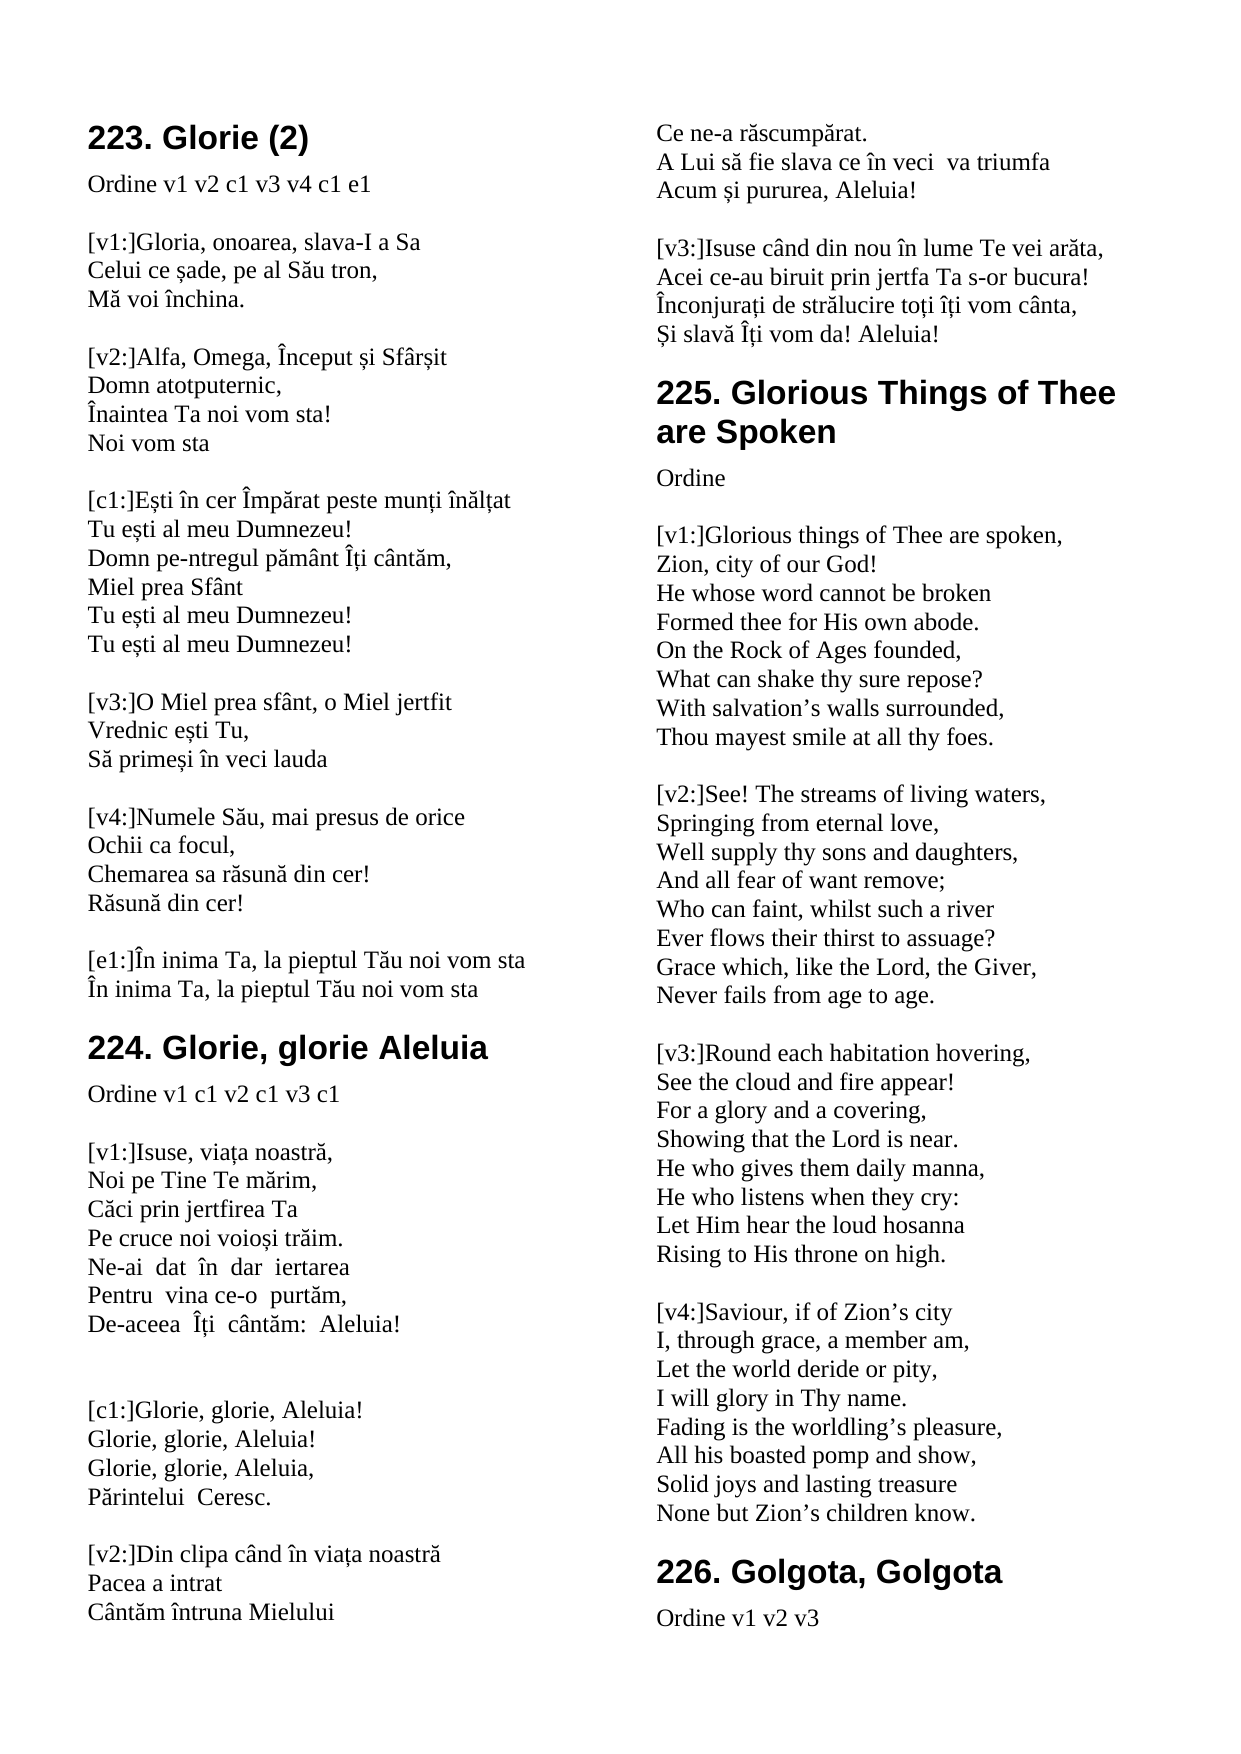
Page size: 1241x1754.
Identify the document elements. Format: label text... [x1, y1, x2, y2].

text Ordine [v1:]Glorious things of Thee are spoken, Zion, city of our God! He whose word cannot be broken Formed thee for His own abode. On the Rock of Ages founded, What can shake thy sure repose? With salvation’s walls surrounded, Thou mayest smile at all thy foes. [v2:]See! The streams of living waters, Springing from eternal love, Well supply thy sons and daughters, And all fear of want remove; Who can faint, whilst such a river Ever flows their thirst to assuage? Grace which, like the Lord, the Giver, Never fails from age to age. [v3:]Round each habitation hovering, See the cloud and fire appear! For a glory and a covering, Showing that the Lord is near. He who gives them daily manna, He who listens when they cry: Let Him hear the loud hosanna Rising to His throne on high. [v4:]Saviour, if of Zion’s city I, through grace, a member am, Let the world deride or pity, I will glory in Thy name. Fading is the worldling’s pleasure, All his boasted pomp and show, Solid joys and lasting treasure None but Zion’s children know. [656, 463, 1166, 1527]
text Ordine v1 v2 v3 [656, 1603, 1166, 1632]
subtitle 224. Glorie, glorie Aleluia [87, 1028, 597, 1067]
subtitle 226. Golgota, Golgota [656, 1552, 1166, 1590]
text Ce ne-a răscumpărat. A Lui să fie slava ce în veci va triumfa Acum și pururea, Aleluia! [v3:]Isuse când din nou în lume Te vei arăta, Acei ce-au biruit prin jertfa Ta s-or bucura! Înconjurați de strălucire toți îți vom cânta, Și slavă Îți vom da! Aleluia! [656, 118, 1166, 348]
subtitle 225. Glorious Things of Thee are Spoken [656, 373, 1166, 450]
text Ordine v1 v2 c1 v3 v4 c1 e1 [v1:]Gloria, onoarea, slava-I a Sa Celui ce șade, pe al Său tron, Mă voi închina. [v2:]Alfa, Omega, Început și Sfârșit Domn atotputernic, Înaintea Ta noi vom sta! Noi vom sta [c1:]Ești în cer Împărat peste munți înălțat Tu ești al meu Dumnezeu! Domn pe-ntregul pământ Îți cântăm, Miel prea Sfânt Tu ești al meu Dumnezeu! Tu ești al meu Dumnezeu! [v3:]O Miel prea sfânt, o Miel jertfit Vrednic ești Tu, Să primeși în veci lauda [v4:]Numele Său, mai presus de orice Ochii ca focul, Chemarea sa răsună din cer! Răsună din cer! [e1:]În inima Ta, la pieptul Tău noi vom sta În inima Ta, la pieptul Tău noi vom sta [87, 169, 597, 1003]
text Ordine v1 c1 v2 c1 v3 c1 [v1:]Isuse, viața noastră, Noi pe Tine Te mărim, Căci prin jertfirea Ta Pe cruce noi voioși trăim. Ne-ai dat în dar iertarea Pentru vina ce-o purtăm, De-aceea Îți cântăm: Aleluia! [c1:]Glorie, glorie, Aleluia! Glorie, glorie, Aleluia! Glorie, glorie, Aleluia, Părintelui Ceresc. [v2:]Din clipa când în viața noastră Pacea a intrat Cântăm întruna Mielului [87, 1079, 597, 1625]
subtitle 223. Glorie (2) [87, 118, 597, 157]
